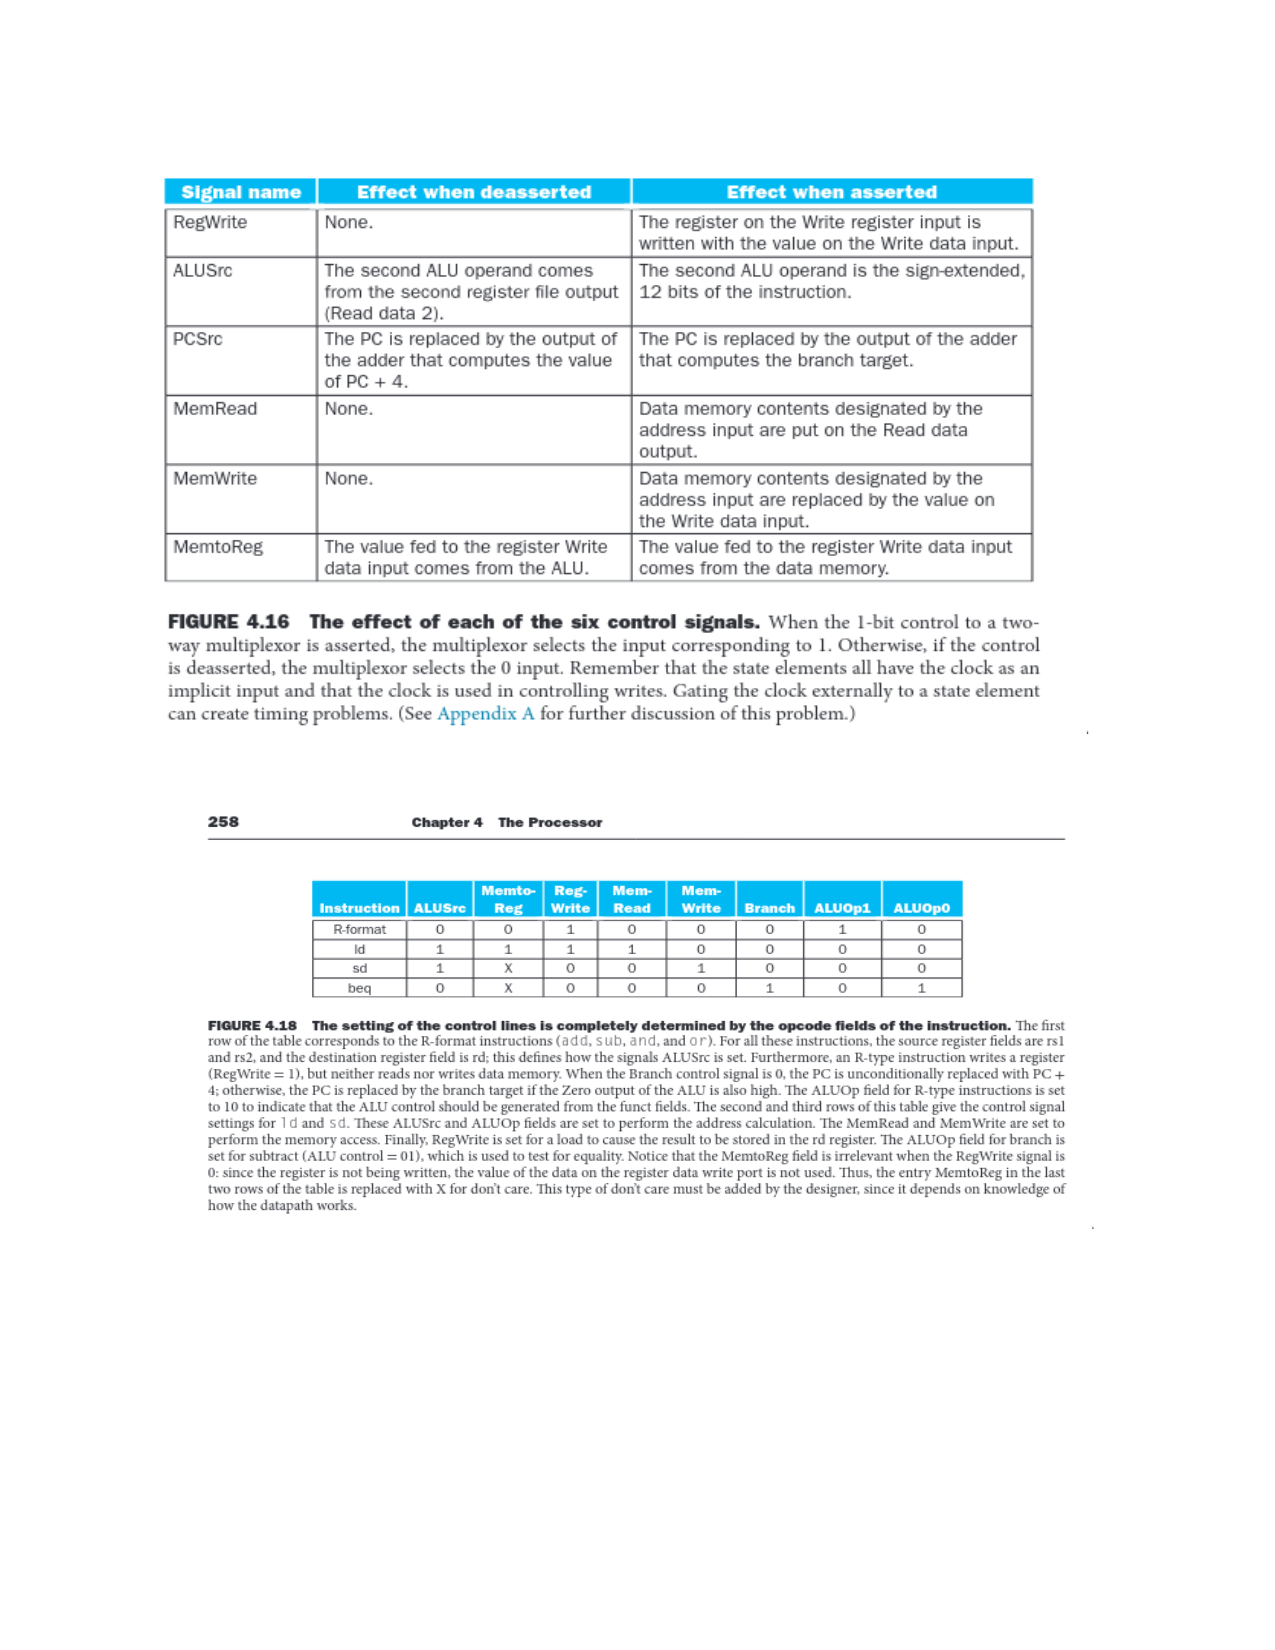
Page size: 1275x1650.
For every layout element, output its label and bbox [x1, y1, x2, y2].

picture [163, 793, 1094, 1229]
picture [119, 144, 1089, 734]
